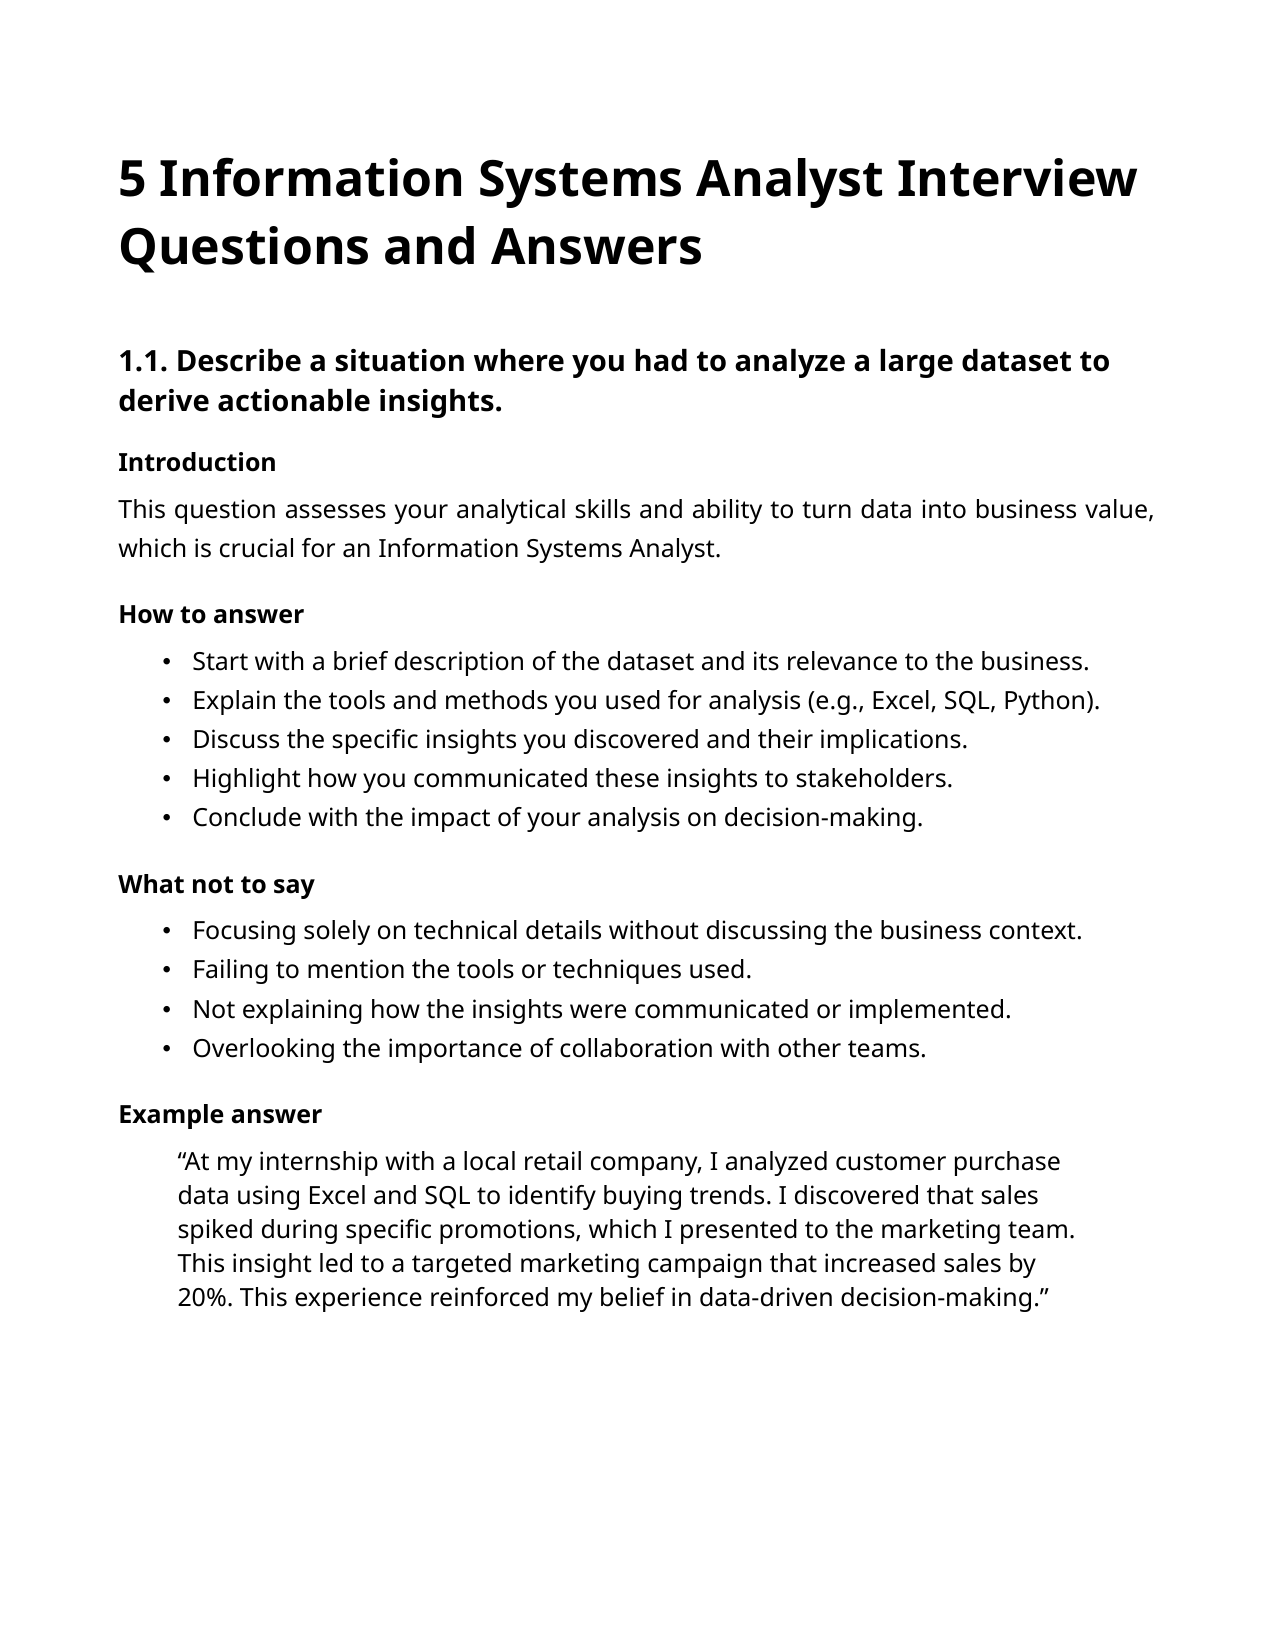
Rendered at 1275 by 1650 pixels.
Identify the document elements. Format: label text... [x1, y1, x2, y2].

list Overlooking the importance of collaboration with other teams. [162, 1030, 1157, 1064]
text “At my internship with a local retail company, I analyzed customer purchase data using Excel and SQL to identify buying trends. I discovered that sales spiked during specific promotions, which I presented to the marketing team. This insight led to a targeted marketing campaign that increased sales by 20%. This experience reinforced my belief in data-driven decision-making.” [177, 1143, 1098, 1313]
list Not explaining how the insights were communicated or implemented. [162, 991, 1157, 1025]
subtitle 1.1. Describe a situation where you had to analyze a large dataset to derive actionable insights. [118, 341, 1157, 420]
list Explain the tools and methods you used for analysis (e.g., Excel, SQL, Python). [162, 683, 1157, 717]
subtitle How to answer [118, 597, 1157, 631]
subtitle Example answer [118, 1097, 1157, 1131]
list Discuss the specific insights you discovered and their implications. [162, 722, 1157, 756]
list Highlight how you communicated these insights to stakeholders. [162, 761, 1157, 795]
list Failing to mention the tools or techniques used. [162, 952, 1157, 986]
subtitle 5 Information Systems Analyst Interview Questions and Answers [118, 143, 1157, 279]
text This question assesses your analytical skills and ability to turn data into business value, which is crucial for an Information Systems Analyst. [118, 491, 1157, 565]
list Focusing solely on technical details without discussing the business context. [162, 913, 1157, 947]
list Start with a brief description of the dataset and its relevance to the business. [162, 643, 1157, 677]
list Conclude with the impact of your analysis on decision-making. [162, 800, 1157, 834]
subtitle Introduction [118, 445, 1157, 479]
subtitle What not to say [118, 866, 1157, 900]
